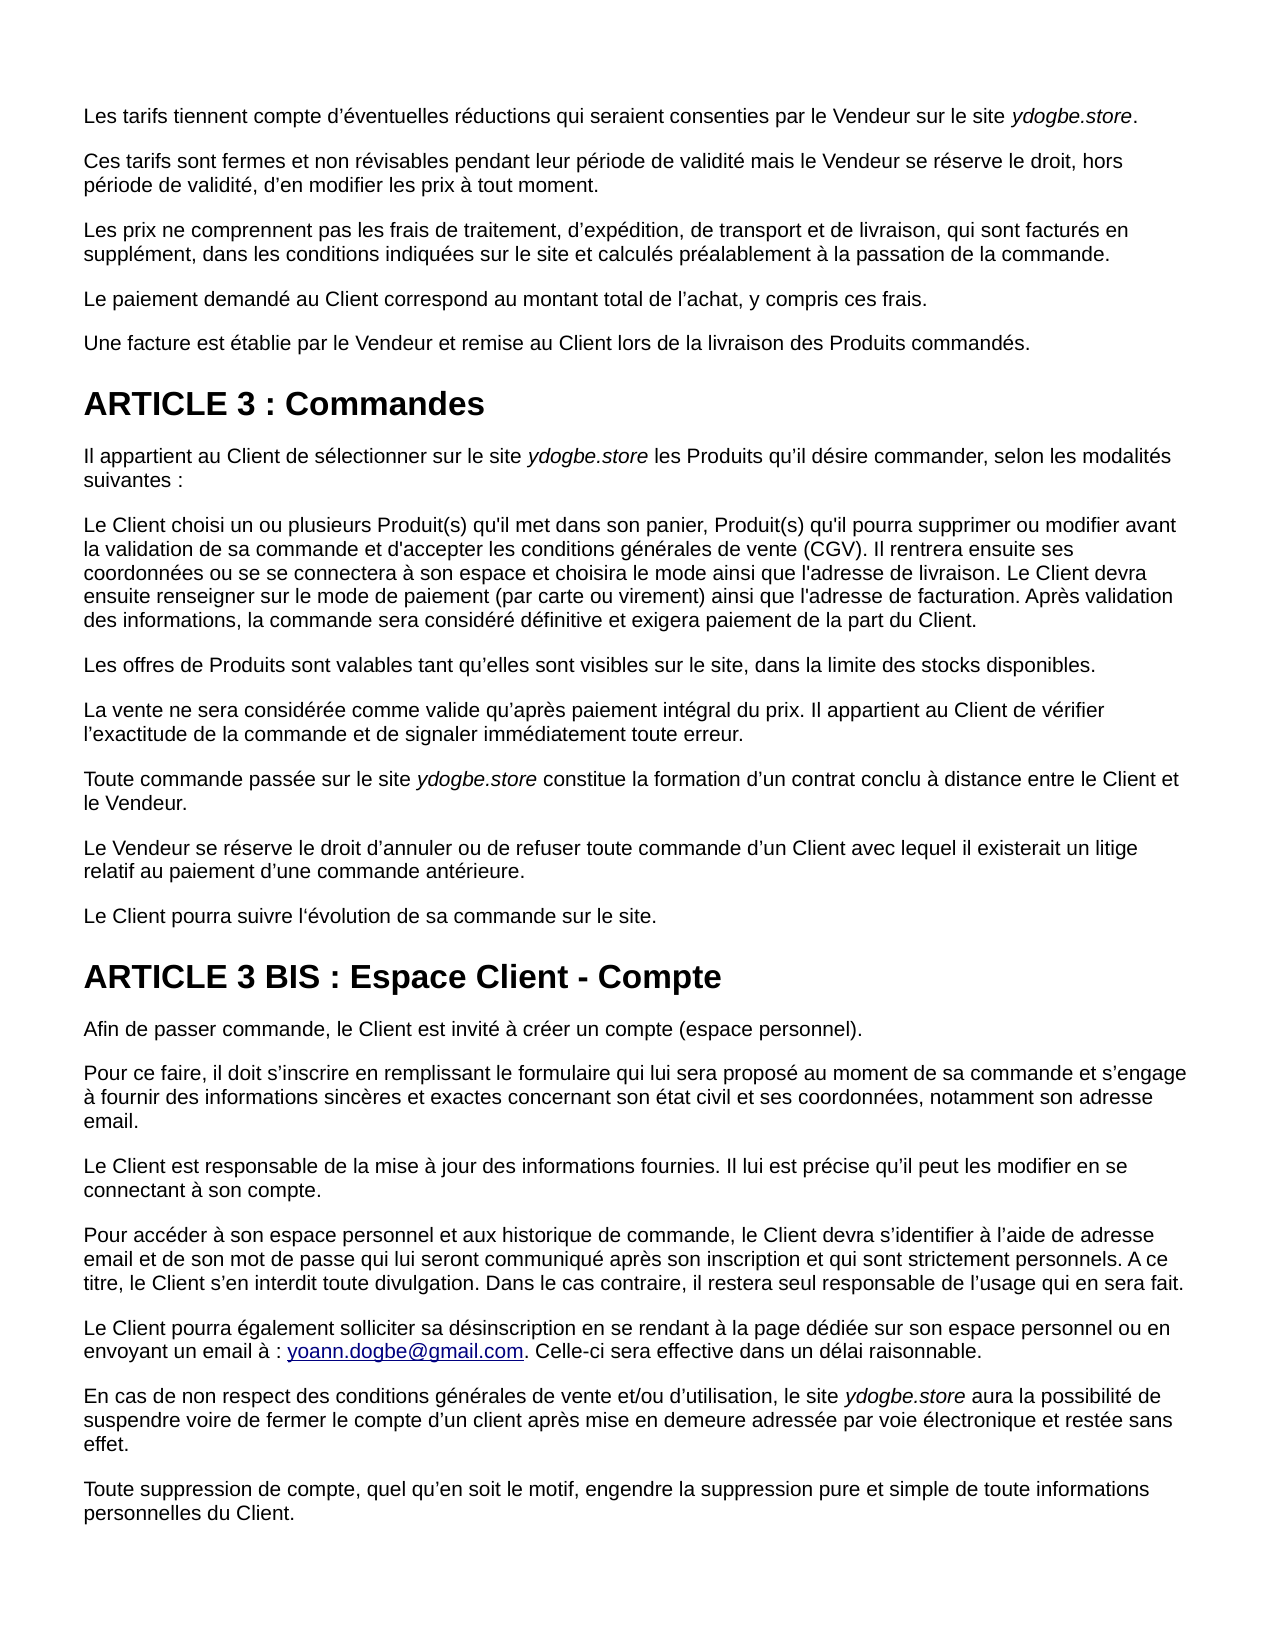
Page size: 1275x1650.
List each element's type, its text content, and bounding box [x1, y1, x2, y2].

text Toute suppression de compte, quel qu’en soit le motif, engendre la suppression pure et simple de toute informations personnelles du Client. [83, 1477, 1192, 1525]
text En cas de non respect des conditions générales de vente et/ou d’utilisation, le site ydogbe.store aura la possibilité de suspendre voire de fermer le compte d’un client après mise en demeure adressée par voie électronique et restée sans effet. [83, 1384, 1192, 1456]
text Le Client pourra également solliciter sa désinscription en se rendant à la page dédiée sur son espace personnel ou en envoyant un email à : yoann.dogbe@gmail.com. Celle-ci sera effective dans un délai raisonnable. [83, 1315, 1192, 1363]
text Toute commande passée sur le site ydogbe.store constitue la formation d’un contrat conclu à distance entre le Client et le Vendeur. [83, 767, 1192, 814]
text Ces tarifs sont fermes et non révisables pendant leur période de validité mais le Vendeur se réserve le droit, hors période de validité, d’en modifier les prix à tout moment. [83, 149, 1192, 197]
text Le paiement demandé au Client correspond au montant total de l’achat, y compris ces frais. [83, 286, 1192, 310]
subtitle ARTICLE 3 : Commandes [83, 384, 1192, 423]
text Les tarifs tiennent compte d’éventuelles réductions qui seraient consenties par le Vendeur sur le site ydogbe.store. [83, 104, 1192, 128]
text Les offres de Produits sont valables tant qu’elles sont visibles sur le site, dans la limite des stocks disponibles. [83, 653, 1192, 677]
text Le Client est responsable de la mise à jour des informations fournies. Il lui est précise qu’il peut les modifier en se connectant à son compte. [83, 1154, 1192, 1202]
text Afin de passer commande, le Client est invité à créer un compte (espace personnel). [83, 1016, 1192, 1040]
text Le Client choisi un ou plusieurs Produit(s) qu'il met dans son panier, Produit(s) qu'il pourra supprimer ou modifier avant la validation de sa commande et d'accepter les conditions générales de vente (CGV). Il rentrera ensuite ses coordonnées ou se se connectera à son espace et choisira le mode ainsi que l'adresse de livraison. Le Client devra ensuite renseigner sur le mode de paiement (par carte ou virement) ainsi que l'adresse de facturation. Après validation des informations, la commande sera considéré définitive et exigera paiement de la part du Client. [83, 512, 1192, 632]
text Pour accéder à son espace personnel et aux historique de commande, le Client devra s’identifier à l’aide de adresse email et de son mot de passe qui lui seront communiqué après son inscription et qui sont strictement personnels. A ce titre, le Client s’en interdit toute divulgation. Dans le cas contraire, il restera seul responsable de l’usage qui en sera fait. [83, 1223, 1192, 1294]
text Pour ce faire, il doit s’inscrire en remplissant le formulaire qui lui sera proposé au moment de sa commande et s’engage à fournir des informations sincères et exactes concernant son état civil et ses coordonnées, notamment son adresse email. [83, 1061, 1192, 1133]
text La vente ne sera considérée comme valide qu’après paiement intégral du prix. Il appartient au Client de vérifier l’exactitude de la commande et de signaler immédiatement toute erreur. [83, 698, 1192, 746]
text Le Vendeur se réserve le droit d’annuler ou de refuser toute commande d’un Client avec lequel il existerait un litige relatif au paiement d’une commande antérieure. [83, 835, 1192, 883]
text Le Client pourra suivre l‘évolution de sa commande sur le site. [83, 904, 1192, 928]
text Les prix ne comprennent pas les frais de traitement, d’expédition, de transport et de livraison, qui sont facturés en supplément, dans les conditions indiquées sur le site et calculés préalablement à la passation de la commande. [83, 218, 1192, 266]
text Une facture est établie par le Vendeur et remise au Client lors de la livraison des Produits commandés. [83, 331, 1192, 355]
text Il appartient au Client de sélectionner sur le site ydogbe.store les Produits qu’il désire commander, selon les modalités suivantes : [83, 444, 1192, 492]
subtitle ARTICLE 3 BIS : Espace Client - Compte [83, 957, 1192, 996]
